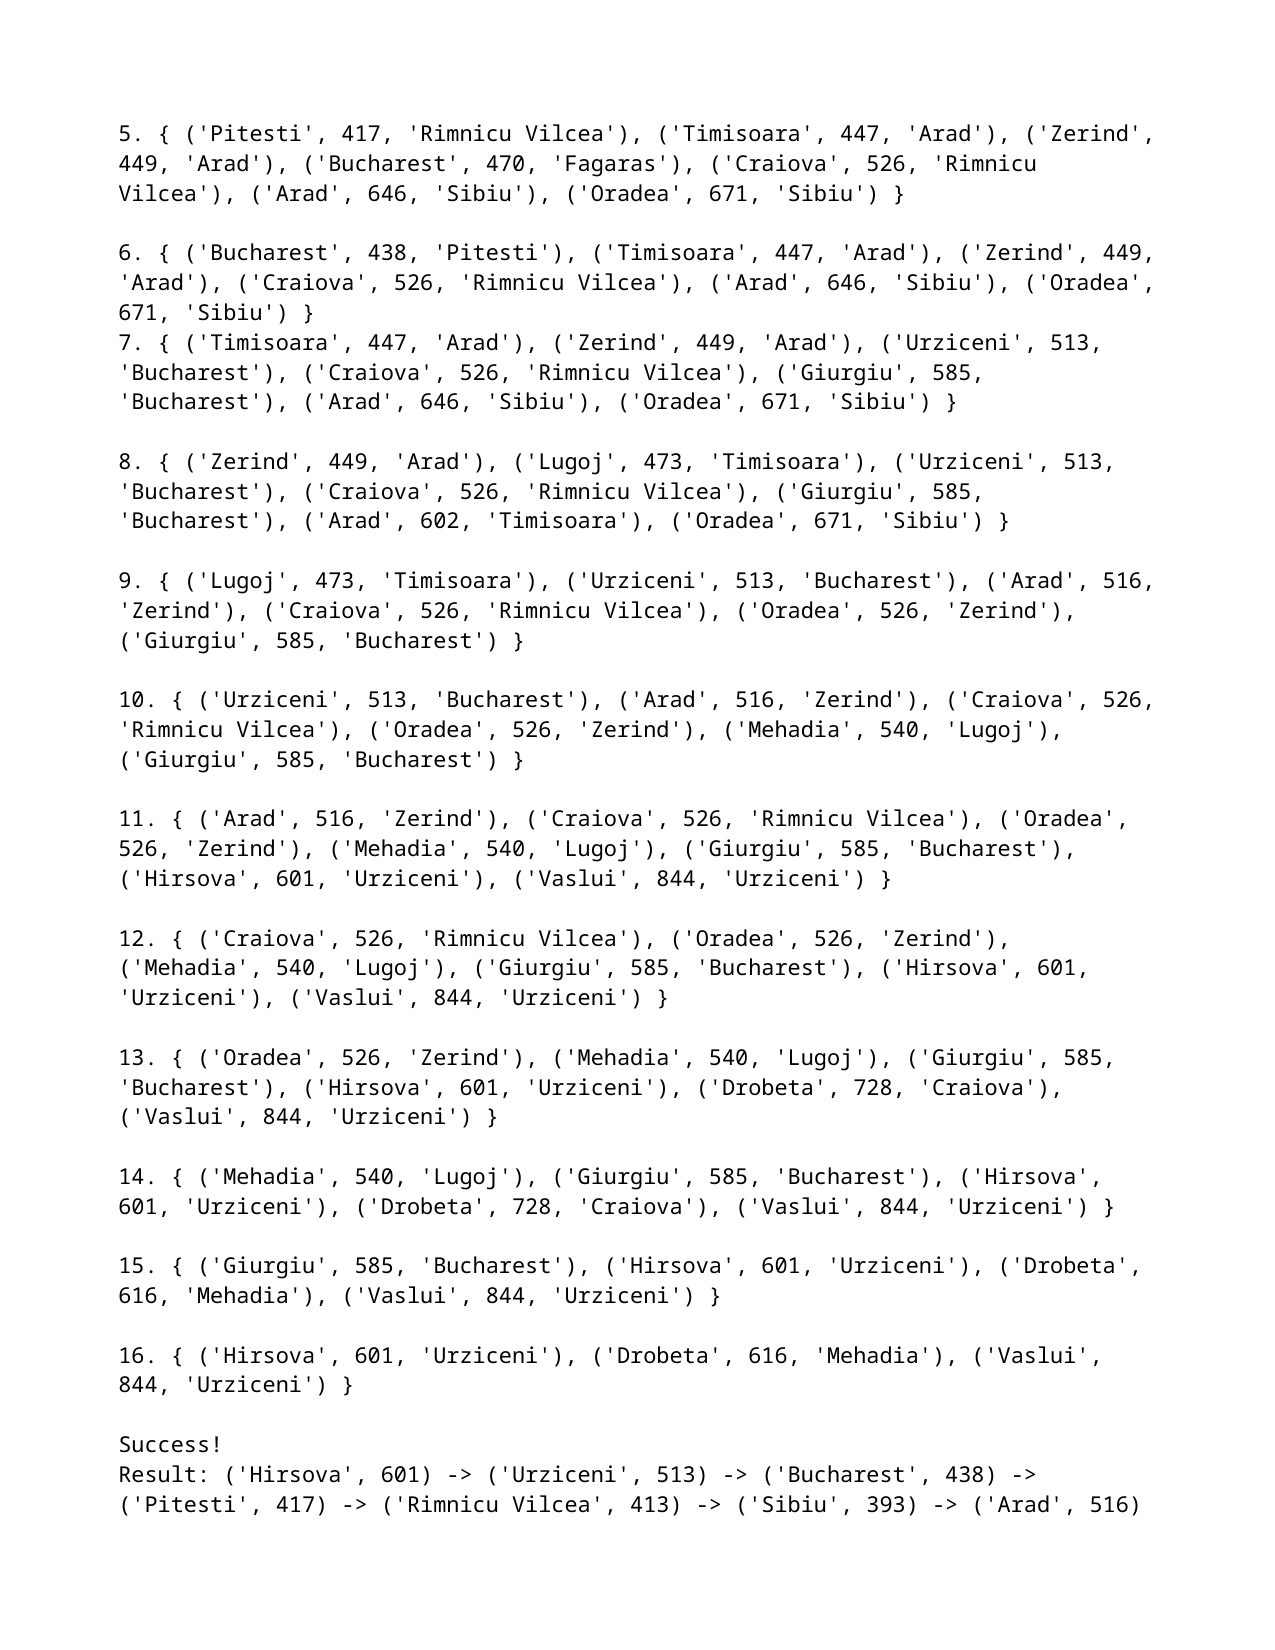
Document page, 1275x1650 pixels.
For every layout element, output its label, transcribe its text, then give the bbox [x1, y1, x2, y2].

text 14. { ('Mehadia', 540, 'Lugoj'), ('Giurgiu', 585, 'Bucharest'), ('Hirsova', 601, 'Urziceni'), ('Drobeta', 728, 'Craiova'), ('Vaslui', 844, 'Urziceni') } [118, 1161, 1157, 1220]
text 8. { ('Zerind', 449, 'Arad'), ('Lugoj', 473, 'Timisoara'), ('Urziceni', 513, 'Bucharest'), ('Craiova', 526, 'Rimnicu Vilcea'), ('Giurgiu', 585, 'Bucharest'), ('Arad', 602, 'Timisoara'), ('Oradea', 671, 'Sibiu') } [118, 446, 1157, 535]
text 15. { ('Giurgiu', 585, 'Bucharest'), ('Hirsova', 601, 'Urziceni'), ('Drobeta', 616, 'Mehadia'), ('Vaslui', 844, 'Urziceni') } [118, 1250, 1157, 1310]
text Result: ('Hirsova', 601) -> ('Urziceni', 513) -> ('Bucharest', 438) -> ('Pitesti', 417) -> ('Rimnicu Vilcea', 413) -> ('Sibiu', 393) -> ('Arad', 516) [118, 1459, 1157, 1518]
text 13. { ('Oradea', 526, 'Zerind'), ('Mehadia', 540, 'Lugoj'), ('Giurgiu', 585, 'Bucharest'), ('Hirsova', 601, 'Urziceni'), ('Drobeta', 728, 'Craiova'), ('Vaslui', 844, 'Urziceni') } [118, 1042, 1157, 1131]
text 6. { ('Bucharest', 438, 'Pitesti'), ('Timisoara', 447, 'Arad'), ('Zerind', 449, 'Arad'), ('Craiova', 526, 'Rimnicu Vilcea'), ('Arad', 646, 'Sibiu'), ('Oradea', 671, 'Sibiu') } [118, 237, 1157, 327]
text 16. { ('Hirsova', 601, 'Urziceni'), ('Drobeta', 616, 'Mehadia'), ('Vaslui', 844, 'Urziceni') } [118, 1339, 1157, 1399]
text 9. { ('Lugoj', 473, 'Timisoara'), ('Urziceni', 513, 'Bucharest'), ('Arad', 516, 'Zerind'), ('Craiova', 526, 'Rimnicu Vilcea'), ('Oradea', 526, 'Zerind'), ('Giurgiu', 585, 'Bucharest') } [118, 565, 1157, 654]
text 5. { ('Pitesti', 417, 'Rimnicu Vilcea'), ('Timisoara', 447, 'Arad'), ('Zerind', 449, 'Arad'), ('Bucharest', 470, 'Fagaras'), ('Craiova', 526, 'Rimnicu Vilcea'), ('Arad', 646, 'Sibiu'), ('Oradea', 671, 'Sibiu') } [118, 118, 1157, 207]
text 12. { ('Craiova', 526, 'Rimnicu Vilcea'), ('Oradea', 526, 'Zerind'), ('Mehadia', 540, 'Lugoj'), ('Giurgiu', 585, 'Bucharest'), ('Hirsova', 601, 'Urziceni'), ('Vaslui', 844, 'Urziceni') } [118, 922, 1157, 1012]
text 7. { ('Timisoara', 447, 'Arad'), ('Zerind', 449, 'Arad'), ('Urziceni', 513, 'Bucharest'), ('Craiova', 526, 'Rimnicu Vilcea'), ('Giurgiu', 585, 'Bucharest'), ('Arad', 646, 'Sibiu'), ('Oradea', 671, 'Sibiu') } [118, 327, 1157, 416]
text 10. { ('Urziceni', 513, 'Bucharest'), ('Arad', 516, 'Zerind'), ('Craiova', 526, 'Rimnicu Vilcea'), ('Oradea', 526, 'Zerind'), ('Mehadia', 540, 'Lugoj'), ('Giurgiu', 585, 'Bucharest') } [118, 684, 1157, 773]
text Success! [118, 1429, 1157, 1459]
text 11. { ('Arad', 516, 'Zerind'), ('Craiova', 526, 'Rimnicu Vilcea'), ('Oradea', 526, 'Zerind'), ('Mehadia', 540, 'Lugoj'), ('Giurgiu', 585, 'Bucharest'), ('Hirsova', 601, 'Urziceni'), ('Vaslui', 844, 'Urziceni') } [118, 803, 1157, 893]
